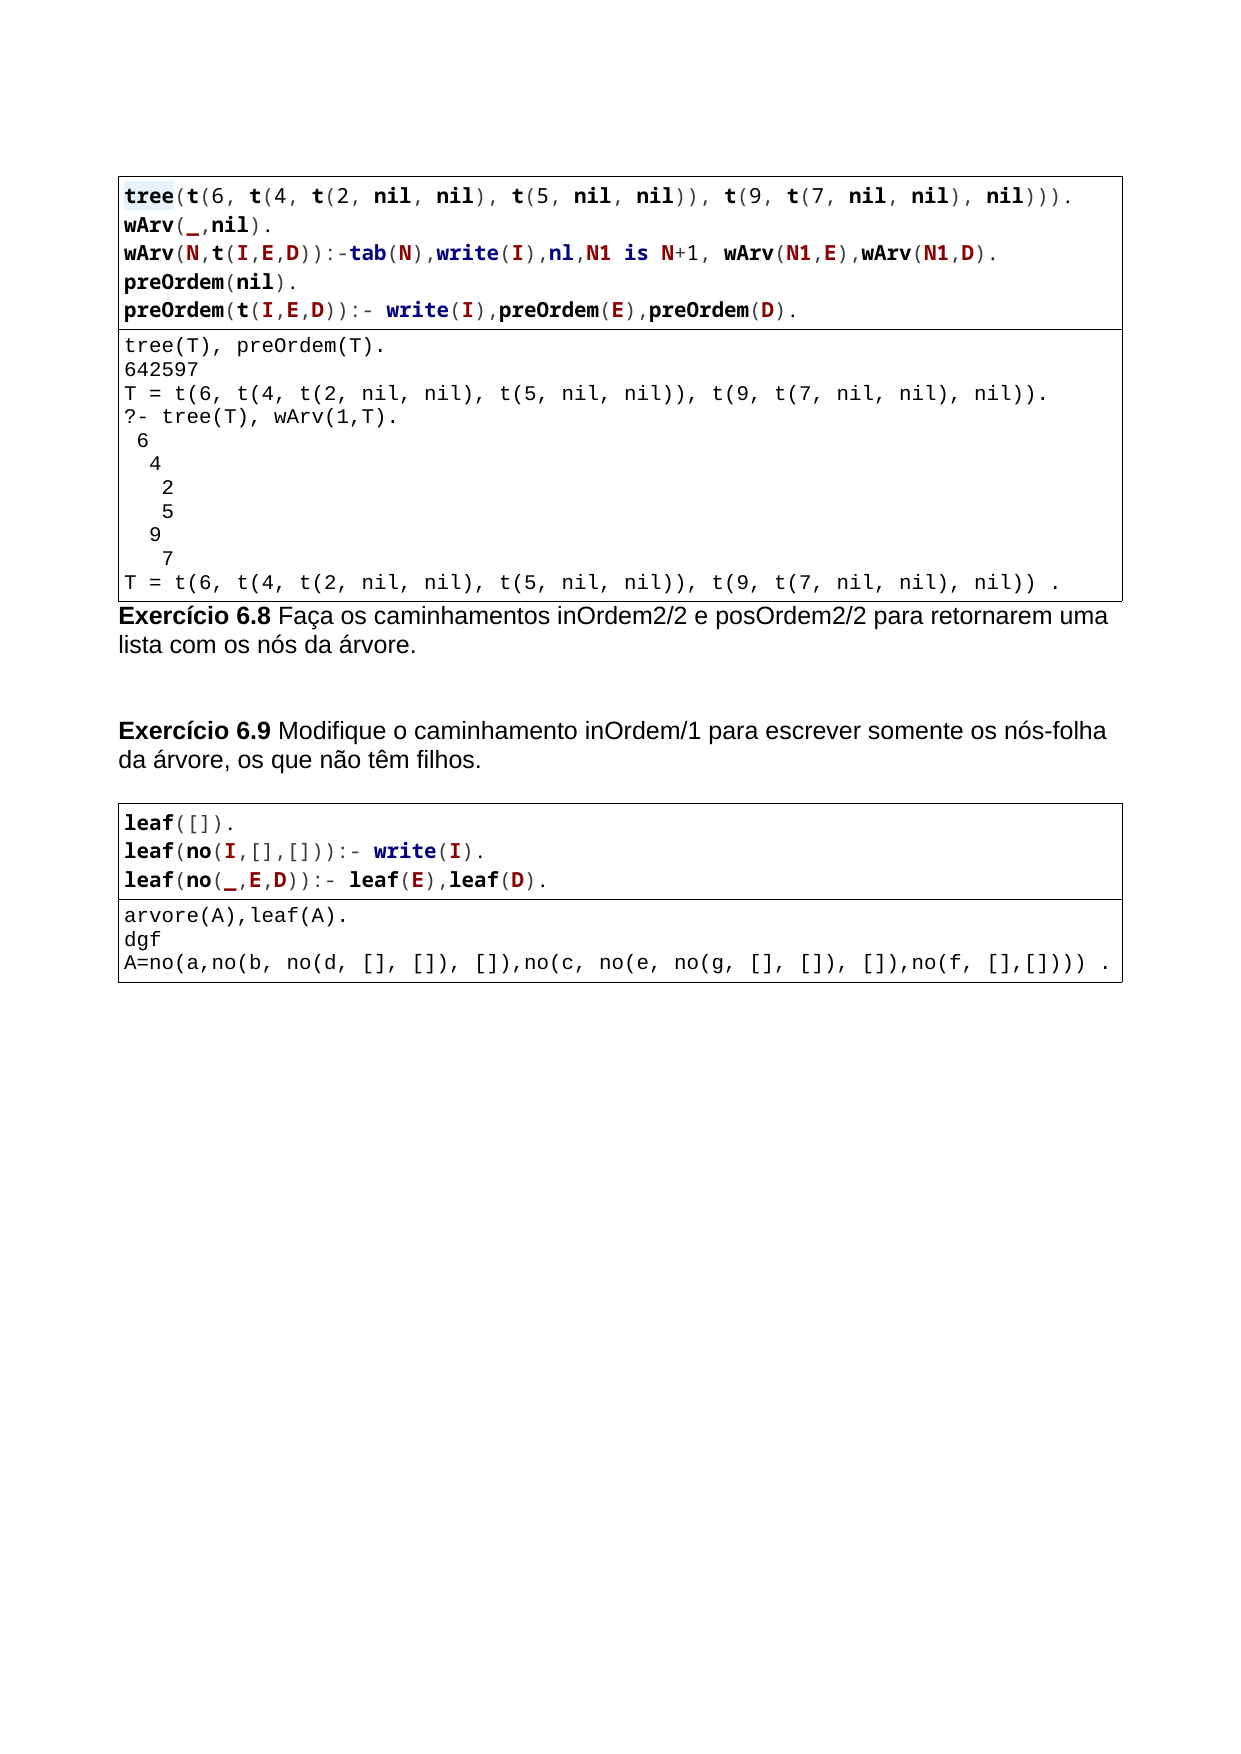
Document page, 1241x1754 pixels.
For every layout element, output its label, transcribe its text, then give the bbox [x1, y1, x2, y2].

text Exercício 6.9 Modifique o caminhamento inOrdem/1 para escrever somente os nós-folha da árvore, os que não têm filhos. [118, 716, 1122, 774]
table_header tree(t(6, t(4, t(2, nil, nil), t(5, nil, nil)), t(9, t(7, nil, nil), nil))). wArv(_,nil). wArv(N,t(I,E,D)):-tab(N),write(I),nl,N1 is N+1, wArv(N1,E),wArv(N1,D). preOrdem(nil). preOrdem(t(I,E,D)):- write(I),preOrdem(E),preOrdem(D). [119, 177, 1122, 329]
table_cell tree(T), preOrdem(T). 642597 T = t(6, t(4, t(2, nil, nil), t(5, nil, nil)), t(9, t(7, nil, nil), nil)). ?- tree(T), wArv(1,T). 6 4 2 5 9 7 T = t(6, t(4, t(2, nil, nil), t(5, nil, nil)), t(9, t(7, nil, nil), nil)) . [119, 330, 1122, 601]
text Exercício 6.8 Faça os caminhamentos inOrdem2/2 e posOrdem2/2 para retornarem uma lista com os nós da árvore. [118, 602, 1122, 659]
table_header leaf([]). leaf(no(I,[],[])):- write(I). leaf(no(_,E,D)):- leaf(E),leaf(D). [119, 804, 1122, 899]
table_cell arvore(A),leaf(A). dgf A=no(a,no(b, no(d, [], []), []),no(c, no(e, no(g, [], []), []),no(f, [],[]))) . [119, 900, 1122, 982]
